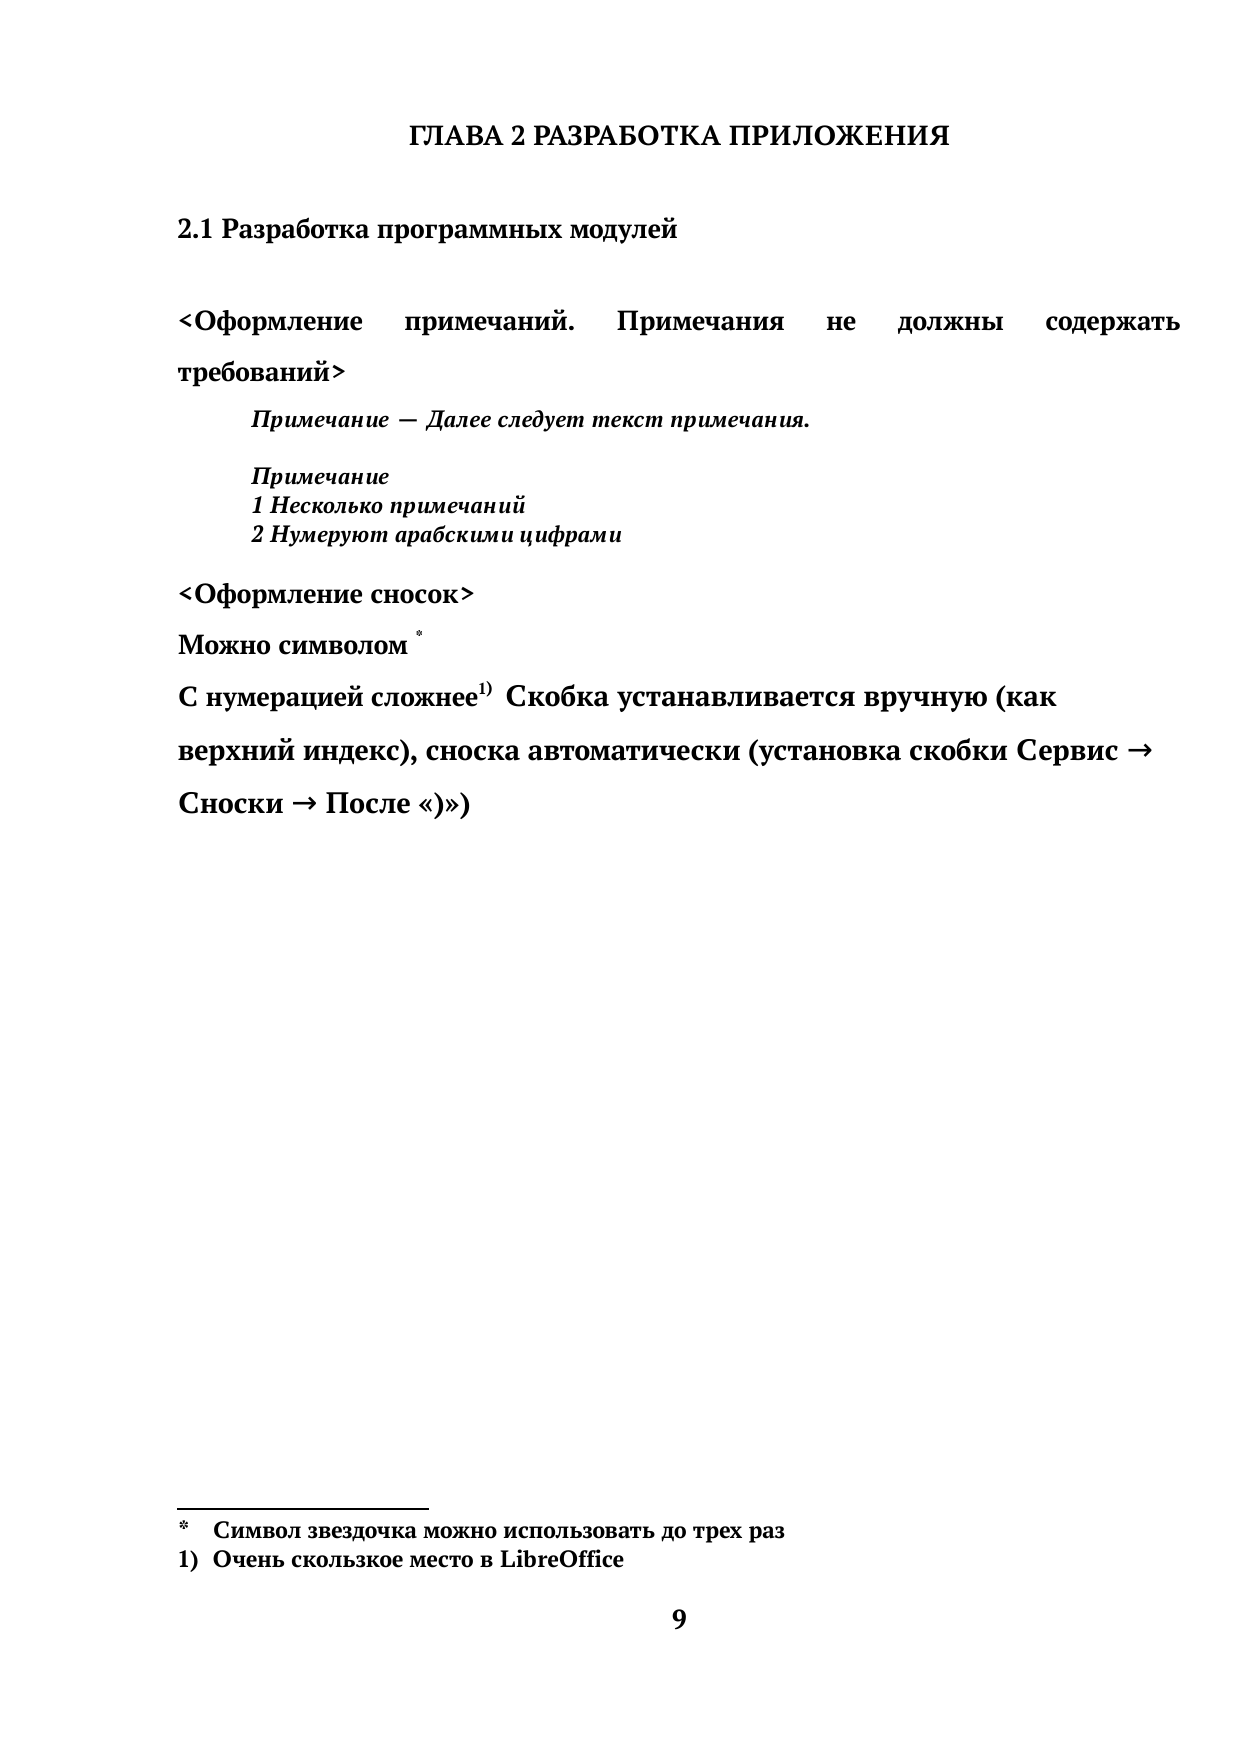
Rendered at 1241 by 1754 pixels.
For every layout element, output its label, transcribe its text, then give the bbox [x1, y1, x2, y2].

text С нумерацией сложнее) Скобка устанавливается вручную (как верхний индекс), сноска автоматически (установка скобки Сервис → Сноски → После «)») [177, 677, 1181, 821]
text Примечание [251, 461, 1181, 490]
text <Оформление примечаний. Примечания не должны содержать требований> [177, 303, 1181, 387]
text 2 Нумеруют арабскими цифрами [251, 519, 1181, 548]
text Символ звездочка можно использовать до трех раз [177, 1515, 1181, 1544]
subtitle 2.1 Разработка программных модулей [177, 211, 1181, 244]
text Примечание — Далее следует текст примечания. [251, 404, 1181, 433]
subtitle ГЛАВА 2 РАЗРАБОТКА ПРИЛОЖЕНИЯ [177, 118, 1181, 152]
text Можно символом [177, 627, 1181, 660]
text <Оформление сносок> [177, 576, 1181, 610]
text Очень скользкое место в LibreOffice [177, 1544, 1181, 1573]
text 1 Несколько примечаний [251, 490, 1181, 519]
